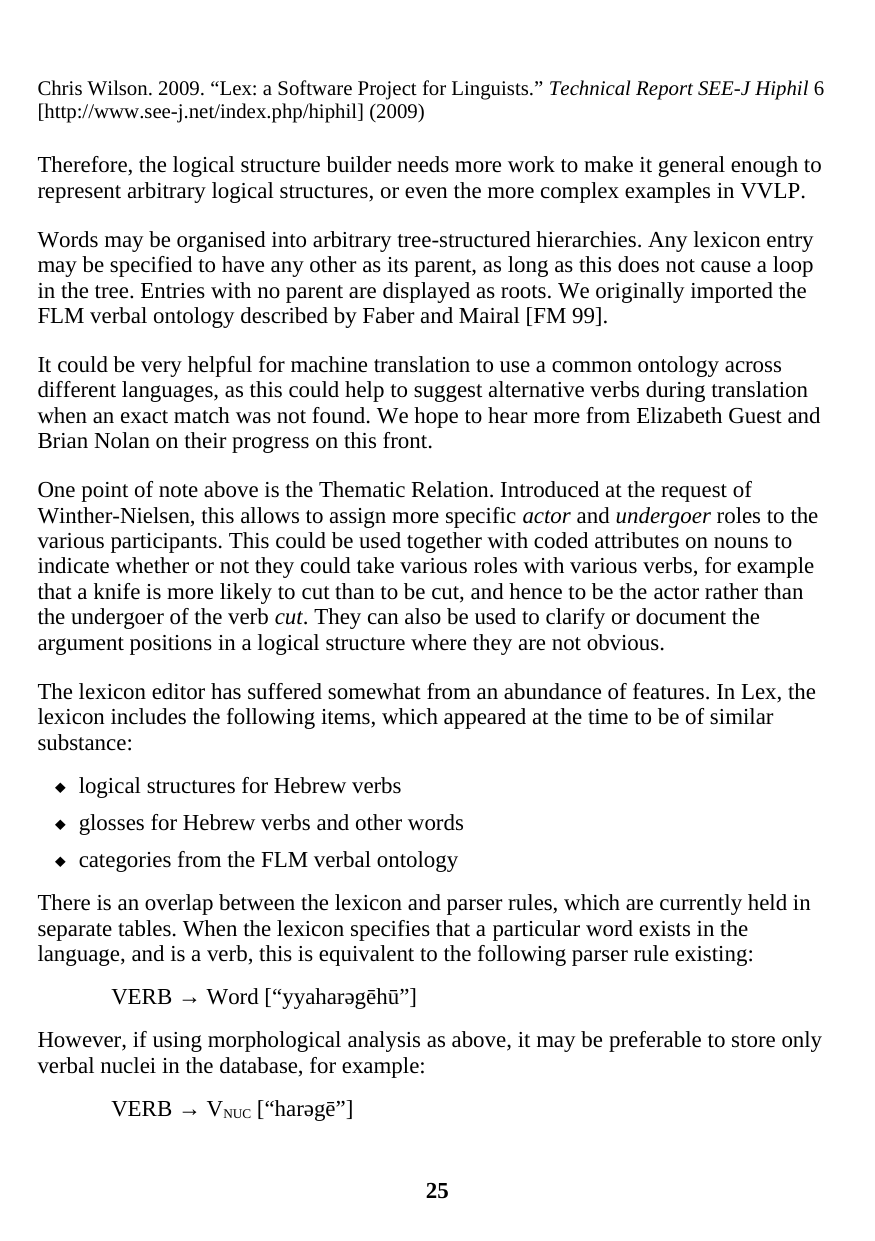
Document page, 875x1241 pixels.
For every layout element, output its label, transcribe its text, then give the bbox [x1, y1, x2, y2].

text Therefore, the logical structure builder needs more work to make it general enough to represent arbitrary logical structures, or even the more complex examples in VVLP. [37, 152, 837, 203]
list categories from the FLM verbal ontology [55, 847, 837, 873]
text Words may be organised into arbitrary tree-structured hierarchies. Any lexicon entry may be specified to have any other as its parent, as long as this does not cause a loop in the tree. Entries with no parent are displayed as roots. We originally imported the FLM verbal ontology described by Faber and Mairal [FM 99]. [37, 227, 837, 328]
text It could be very helpful for machine translation to use a common ontology across different languages, as this could help to suggest alternative verbs during translation when an exact match was not found. We hope to hear more from Elizabeth Guest and Brian Nolan on their progress on this front. [37, 352, 837, 454]
text One point of note above is the Thematic Relation. Introduced at the request of Winther-Nielsen, this allows to assign more specific actor and undergoer roles to the various participants. This could be used together with coded attributes on nouns to indicate whether or not they could take various roles with various verbs, for example that a knife is more likely to cut than to be cut, and hence to be the actor rather than the undergoer of the verb cut. They can also be used to clarify or document the argument positions in a logical structure where they are not obvious. [37, 477, 837, 655]
text However, if using morphological analysis as above, it may be preferable to store only verbal nuclei in the database, for example: [37, 1027, 837, 1078]
text The lexicon editor has suffered somewhat from an abundance of features. In Lex, the lexicon includes the following items, which appeared at the time to be of similar substance: [37, 679, 837, 755]
text VERB → VNUC [“harəgē”] [111, 1096, 837, 1121]
list logical structures for Hebrew verbs [55, 773, 837, 798]
list glosses for Hebrew verbs and other words [55, 810, 837, 835]
text There is an overlap between the lexicon and parser rules, which are currently held in separate tables. When the lexicon specifies that a particular word exists in the language, and is a verb, this is equivalent to the following parser rule existing: [37, 890, 837, 967]
text VERB → Word [“yyaharəgēhū”] [111, 984, 837, 1010]
